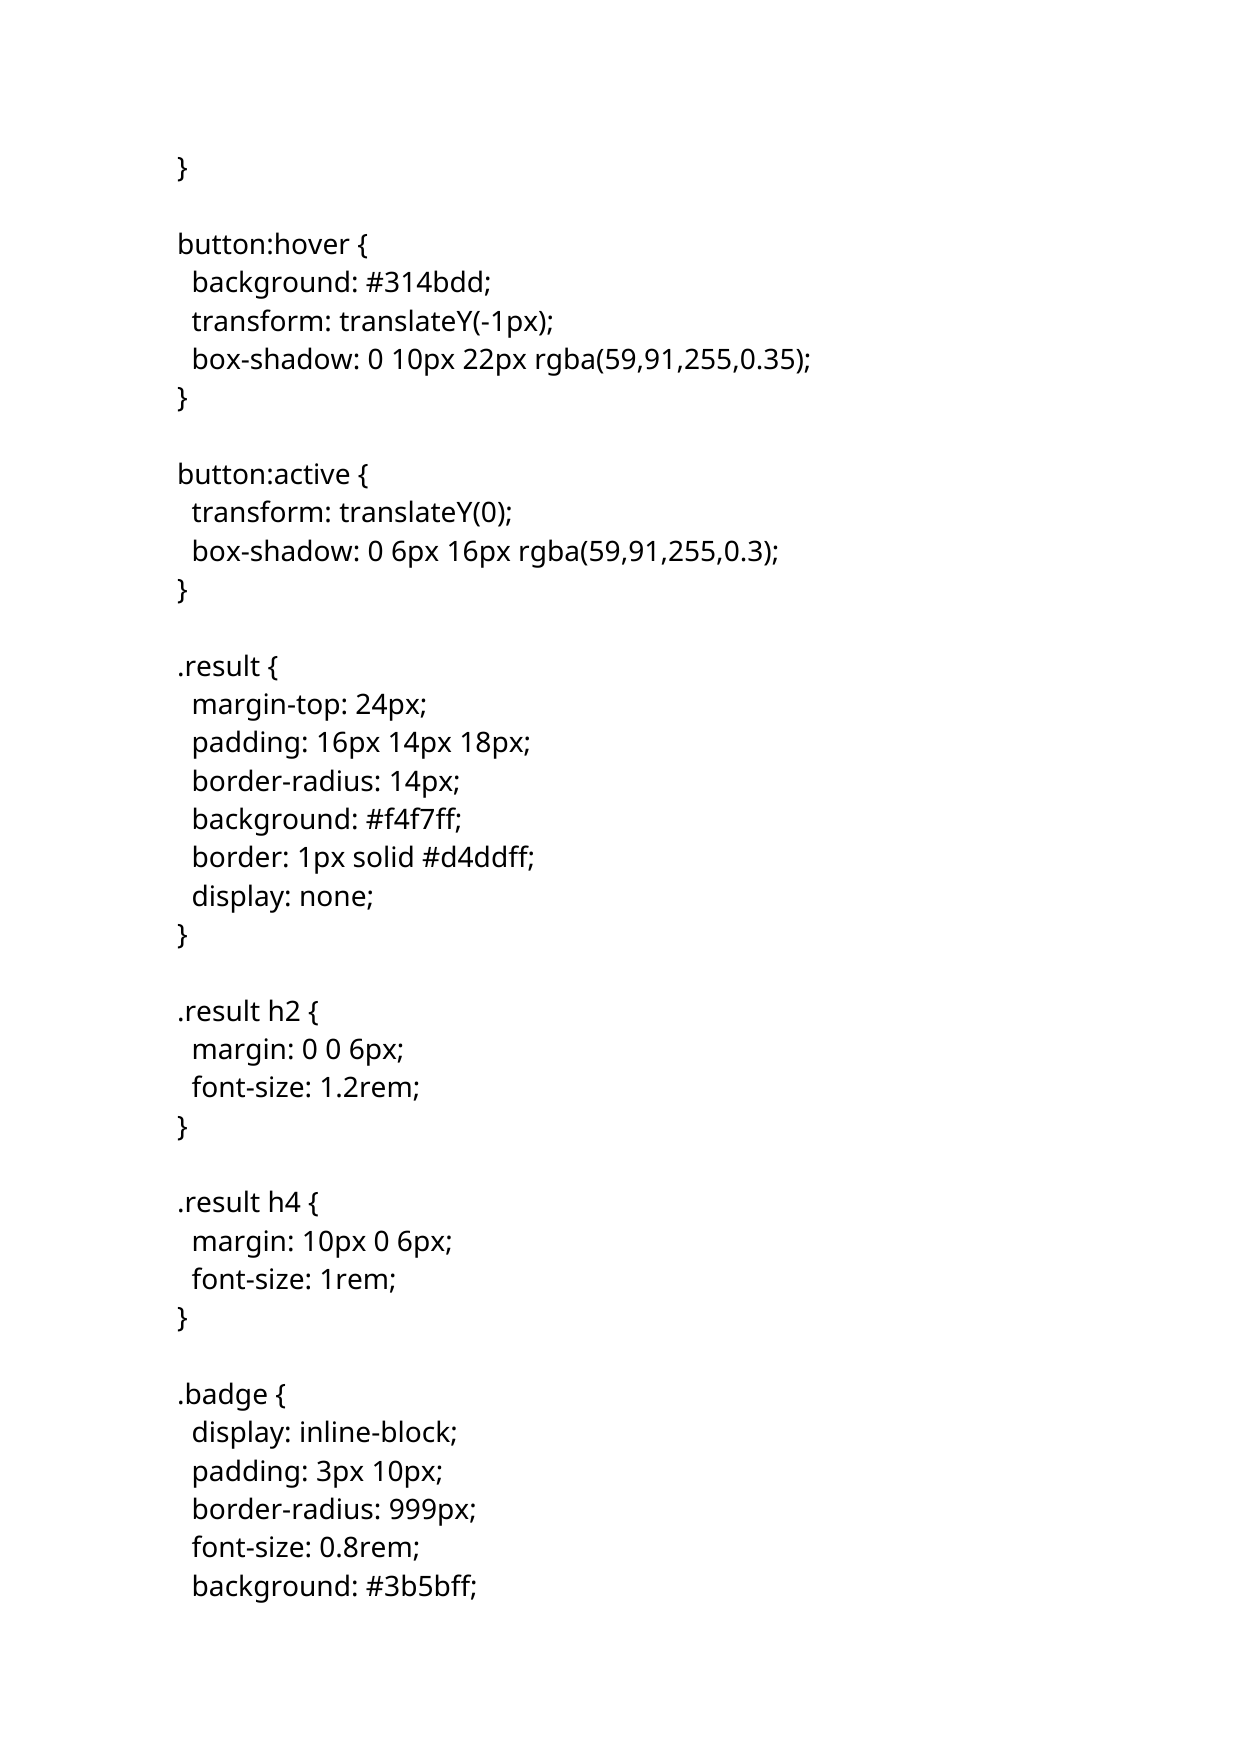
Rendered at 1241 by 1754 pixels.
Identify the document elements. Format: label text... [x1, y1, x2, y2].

text transform: translateY(0); [148, 493, 1093, 531]
text } [148, 1106, 1093, 1144]
text background: #f4f7ff; [148, 799, 1093, 838]
text box-shadow: 0 6px 16px rgba(59,91,255,0.3); [148, 531, 1093, 569]
text border: 1px solid #d4ddff; [148, 838, 1093, 876]
text } [148, 1298, 1093, 1336]
text font-size: 1.2rem; [148, 1068, 1093, 1106]
text box-shadow: 0 10px 22px rgba(59,91,255,0.35); [148, 339, 1093, 378]
text } [148, 148, 1093, 186]
text margin: 0 0 6px; [148, 1029, 1093, 1068]
text } [148, 569, 1093, 608]
text button:hover { [148, 224, 1093, 263]
text padding: 3px 10px; [148, 1451, 1093, 1489]
text display: none; [148, 876, 1093, 914]
text .badge { [148, 1374, 1093, 1413]
text font-size: 1rem; [148, 1259, 1093, 1298]
text padding: 16px 14px 18px; [148, 723, 1093, 761]
text .result { [148, 646, 1093, 684]
text border-radius: 14px; [148, 761, 1093, 799]
text } [148, 914, 1093, 953]
text background: #314bdd; [148, 263, 1093, 301]
text .result h2 { [148, 991, 1093, 1029]
text font-size: 0.8rem; [148, 1528, 1093, 1566]
text button:active { [148, 454, 1093, 493]
text display: inline-block; [148, 1413, 1093, 1451]
text transform: translateY(-1px); [148, 301, 1093, 339]
text .result h4 { [148, 1183, 1093, 1221]
text border-radius: 999px; [148, 1489, 1093, 1528]
text } [148, 378, 1093, 416]
text background: #3b5bff; [148, 1566, 1093, 1604]
text margin: 10px 0 6px; [148, 1221, 1093, 1259]
text margin-top: 24px; [148, 684, 1093, 723]
